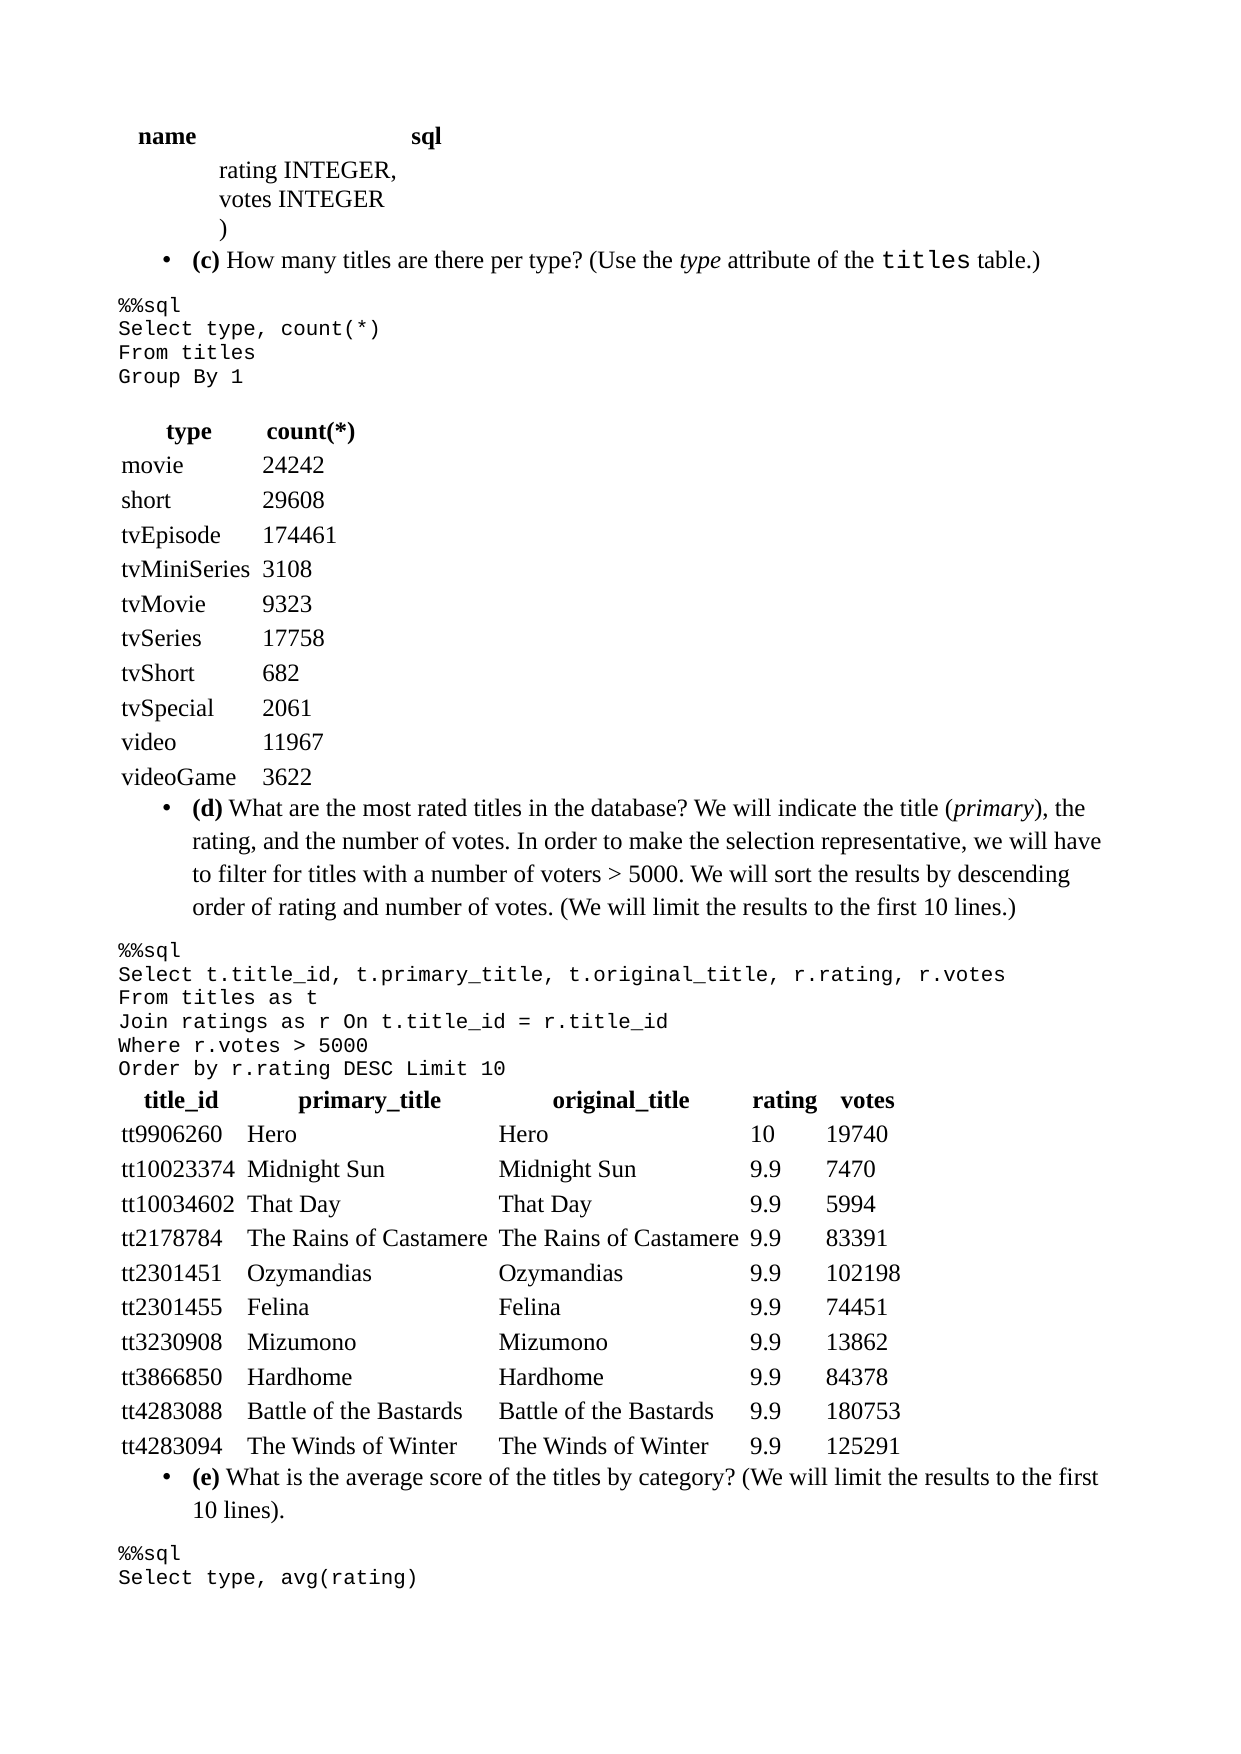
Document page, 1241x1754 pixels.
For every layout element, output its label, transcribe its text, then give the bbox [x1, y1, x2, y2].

text Group By 1 [118, 366, 1122, 389]
table_cell 19740 [823, 1117, 912, 1151]
table_cell That Day [495, 1186, 747, 1220]
table_cell 2061 [259, 690, 363, 724]
table_cell Mizumono [244, 1324, 495, 1359]
text From titles [118, 342, 1122, 366]
table_cell tvSpecial [118, 690, 259, 724]
table_cell tt10034602 [118, 1186, 244, 1220]
table_cell tt2178784 [118, 1220, 244, 1255]
table_cell 9.9 [747, 1359, 823, 1393]
table_header rating [747, 1082, 823, 1117]
table_cell Felina [244, 1290, 495, 1324]
text Where r.votes > 5000 [118, 1035, 1122, 1058]
table_cell 3108 [259, 551, 363, 586]
table_cell Ozymandias [244, 1255, 495, 1289]
table_cell The Winds of Winter [495, 1428, 747, 1462]
table_cell movie [118, 448, 259, 482]
table_cell That Day [244, 1186, 495, 1220]
text Select type, count(*) [118, 318, 1122, 342]
table_cell 5994 [823, 1186, 912, 1220]
table_cell Midnight Sun [244, 1151, 495, 1186]
table_header primary_title [244, 1082, 495, 1117]
table_cell 84378 [823, 1359, 912, 1393]
table_cell Battle of the Bastards [495, 1393, 747, 1428]
table_cell tt2301451 [118, 1255, 244, 1289]
text %%sql [118, 940, 1122, 964]
table_cell Hardhome [495, 1359, 747, 1393]
table_cell Battle of the Bastards [244, 1393, 495, 1428]
text ​ [118, 389, 1122, 413]
table_header votes [823, 1082, 912, 1117]
table_cell Hero [244, 1117, 495, 1151]
table_cell tt4283094 [118, 1428, 244, 1462]
table_cell tt3230908 [118, 1324, 244, 1359]
table_cell 174461 [259, 517, 363, 551]
table_cell video [118, 724, 259, 759]
table_cell The Rains of Castamere [244, 1220, 495, 1255]
list (d) What are the most rated titles in the database? We will indicate the title (primary), the rating, and the number of votes. In order to make the selection representative, we will have to filter for titles with a number of voters > 5000. We will sort the results by descending order of rating and number of votes. (We will limit the results to the first 10 lines.) [162, 793, 1122, 921]
table_cell tt9906260 [118, 1117, 244, 1151]
table_cell 13862 [823, 1324, 912, 1359]
table_cell Ozymandias [495, 1255, 747, 1289]
text %%sql [118, 1543, 1122, 1567]
table_cell 74451 [823, 1290, 912, 1324]
table_cell 7470 [823, 1151, 912, 1186]
table_cell 83391 [823, 1220, 912, 1255]
table_cell Hero [495, 1117, 747, 1151]
table_cell Felina [495, 1290, 747, 1324]
text Order by r.rating DESC Limit 10 [118, 1058, 1122, 1082]
table_cell 9.9 [747, 1324, 823, 1359]
table_cell 9.9 [747, 1220, 823, 1255]
table_cell tt3866850 [118, 1359, 244, 1393]
table_header count(*) [259, 413, 363, 448]
table_cell 9.9 [747, 1151, 823, 1186]
table_cell 10 [747, 1117, 823, 1151]
table_cell tvSeries [118, 621, 259, 655]
table_cell tvShort [118, 655, 259, 690]
table_header type [118, 413, 259, 448]
text Select type, avg(rating) [118, 1567, 1122, 1590]
table_cell tt2301455 [118, 1290, 244, 1324]
text Select t.title_id, t.primary_title, t.original_title, r.rating, r.votes [118, 964, 1122, 987]
table_cell 102198 [823, 1255, 912, 1289]
table_cell tvMovie [118, 586, 259, 621]
table_cell 9323 [259, 586, 363, 621]
table_cell videoGame [118, 759, 259, 793]
list (e) What is the average score of the titles by category? (We will limit the results to the first 10 lines). [162, 1462, 1122, 1524]
table_cell tt10023374 [118, 1151, 244, 1186]
table_cell 9.9 [747, 1393, 823, 1428]
table_cell 180753 [823, 1393, 912, 1428]
table_cell [118, 153, 216, 245]
table_cell 682 [259, 655, 363, 690]
text From titles as t [118, 987, 1122, 1011]
table_cell 9.9 [747, 1186, 823, 1220]
table_cell short [118, 482, 259, 517]
table_header title_id [118, 1082, 244, 1117]
table_cell 17758 [259, 621, 363, 655]
table_cell 24242 [259, 448, 363, 482]
table_cell 125291 [823, 1428, 912, 1462]
table_cell tvEpisode [118, 517, 259, 551]
table_header sql [216, 118, 637, 153]
list (c) How many titles are there per type? (Use the type attribute of the titles table.) [162, 245, 1122, 276]
text Join ratings as r On t.title_id = r.title_id [118, 1011, 1122, 1035]
table_cell rating INTEGER, votes INTEGER ) [216, 153, 637, 245]
table_cell 29608 [259, 482, 363, 517]
table_header name [118, 118, 216, 153]
table_cell The Winds of Winter [244, 1428, 495, 1462]
table_header original_title [495, 1082, 747, 1117]
table_cell 9.9 [747, 1255, 823, 1289]
table_cell Midnight Sun [495, 1151, 747, 1186]
table_cell Mizumono [495, 1324, 747, 1359]
table_cell The Rains of Castamere [495, 1220, 747, 1255]
table_cell 9.9 [747, 1428, 823, 1462]
table_cell 11967 [259, 724, 363, 759]
table_cell 3622 [259, 759, 363, 793]
table_cell tt4283088 [118, 1393, 244, 1428]
table_cell Hardhome [244, 1359, 495, 1393]
text %%sql [118, 295, 1122, 318]
table_cell tvMiniSeries [118, 551, 259, 586]
table_cell 9.9 [747, 1290, 823, 1324]
